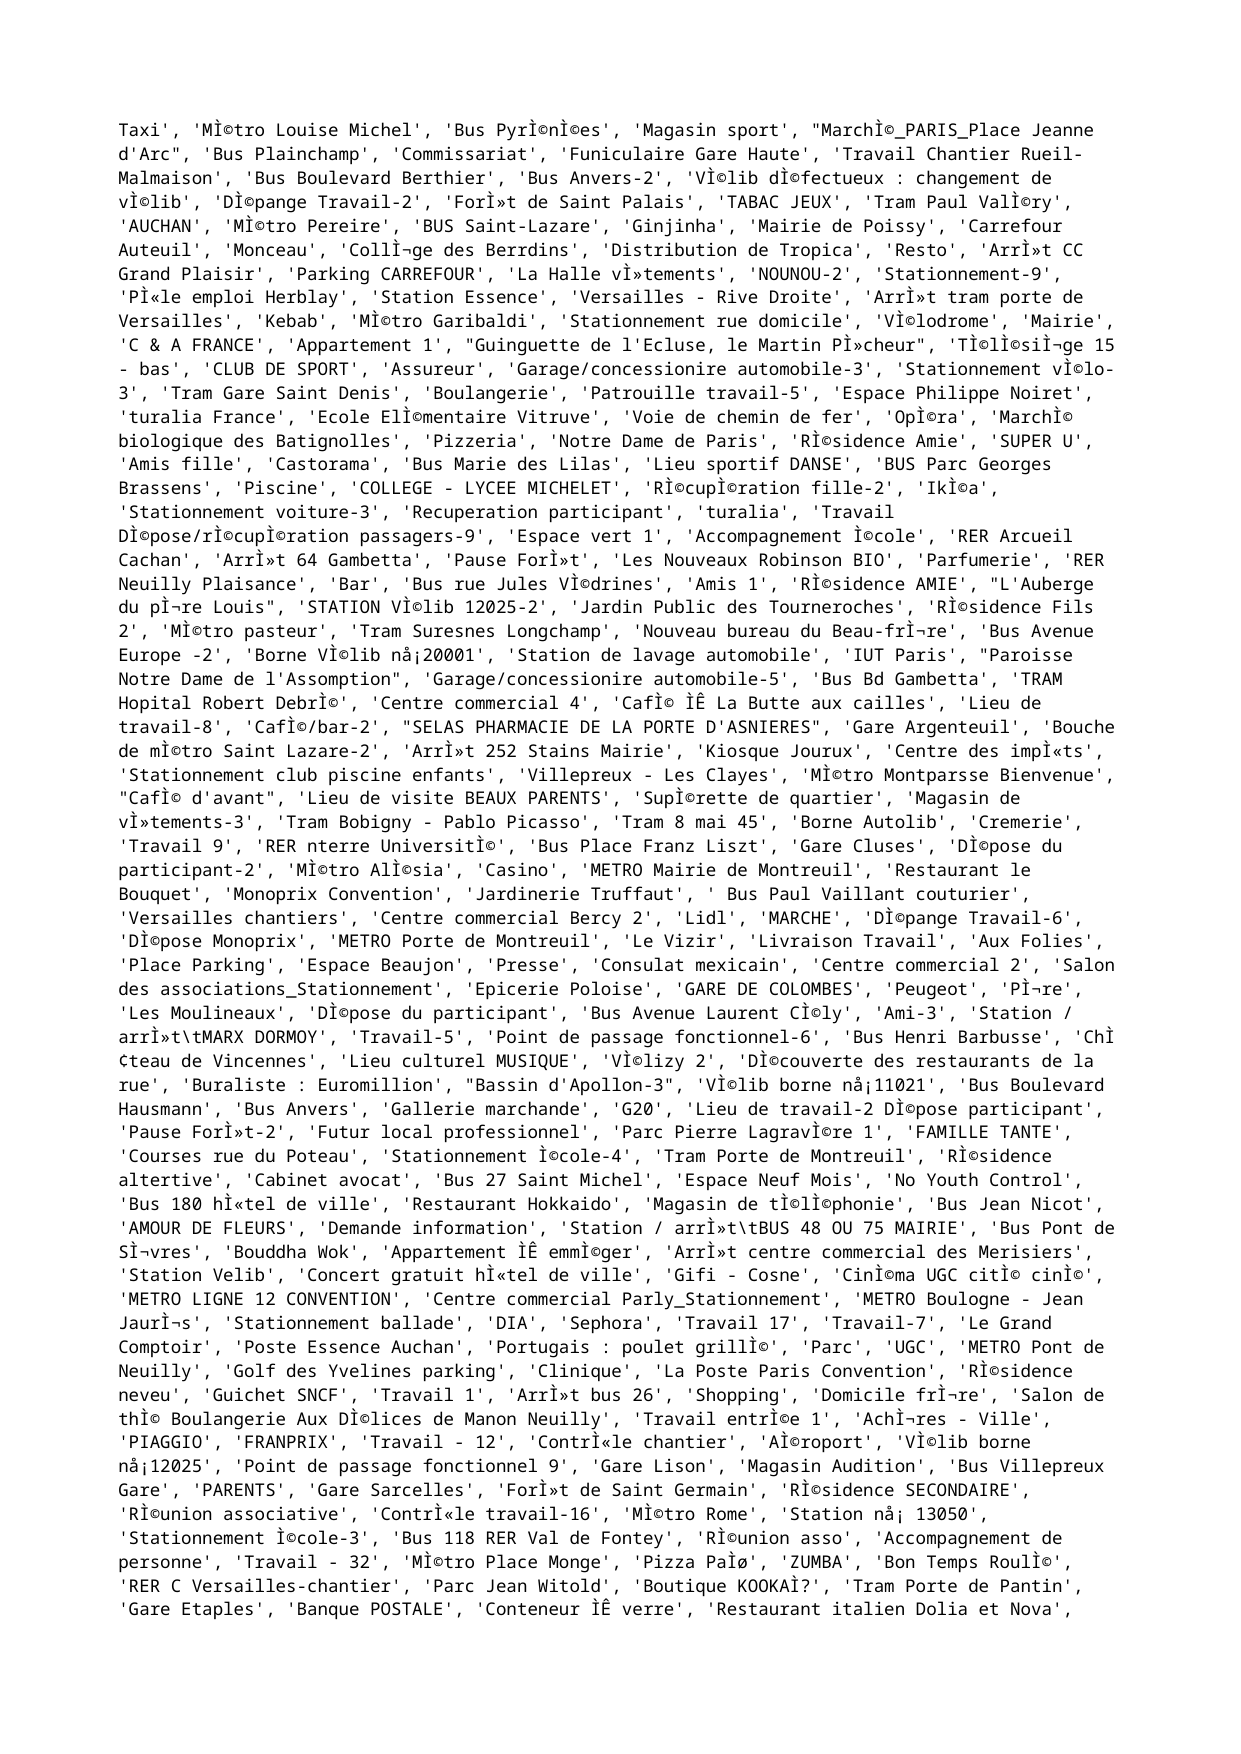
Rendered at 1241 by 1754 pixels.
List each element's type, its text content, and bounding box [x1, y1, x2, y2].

text Taxi', 'MÌ©tro Louise Michel', 'Bus PyrÌ©nÌ©es', 'Magasin sport', "MarchÌ©_PARIS_Place Jeanne d'Arc", 'Bus Plainchamp', 'Commissariat', 'Funiculaire Gare Haute', 'Travail Chantier Rueil-Malmaison', 'Bus Boulevard Berthier', 'Bus Anvers-2', 'VÌ©lib dÌ©fectueux : changement de vÌ©lib', 'DÌ©pange Travail-2', 'ForÌ»t de Saint Palais', 'TABAC JEUX', 'Tram Paul ValÌ©ry', 'AUCHAN', 'MÌ©tro Pereire', 'BUS Saint-Lazare', 'Ginjinha', 'Mairie de Poissy', 'Carrefour Auteuil', 'Monceau', 'CollÌ¬ge des Berrdins', 'Distribution de Tropica', 'Resto', 'ArrÌ»t CC Grand Plaisir', 'Parking CARREFOUR', 'La Halle vÌ»tements', 'NOUNOU-2', 'Stationnement-9', 'PÌ«le emploi Herblay', 'Station Essence', 'Versailles - Rive Droite', 'ArrÌ»t tram porte de Versailles', 'Kebab', 'MÌ©tro Garibaldi', 'Stationnement rue domicile', 'VÌ©lodrome', 'Mairie', 'C & A FRANCE', 'Appartement 1', "Guinguette de l'Ecluse, le Martin PÌ»cheur", 'TÌ©lÌ©siÌ¬ge 15 - bas', 'CLUB DE SPORT', 'Assureur', 'Garage/concessionire automobile-3', 'Stationnement vÌ©lo-3', 'Tram Gare Saint Denis', 'Boulangerie', 'Patrouille travail-5', 'Espace Philippe Noiret', 'turalia France', 'Ecole ElÌ©mentaire Vitruve', 'Voie de chemin de fer', 'OpÌ©ra', 'MarchÌ© biologique des Batignolles', 'Pizzeria', 'Notre Dame de Paris', 'RÌ©sidence Amie', 'SUPER U', 'Amis fille', 'Castorama', 'Bus Marie des Lilas', 'Lieu sportif DANSE', 'BUS Parc Georges Brassens', 'Piscine', 'COLLEGE - LYCEE MICHELET', 'RÌ©cupÌ©ration fille-2', 'IkÌ©a', 'Stationnement voiture-3', 'Recuperation participant', 'turalia', 'Travail DÌ©pose/rÌ©cupÌ©ration passagers-9', 'Espace vert 1', 'Accompagnement Ì©cole', 'RER Arcueil Cachan', 'ArrÌ»t 64 Gambetta', 'Pause ForÌ»t', 'Les Nouveaux Robinson BIO', 'Parfumerie', 'RER Neuilly Plaisance', 'Bar', 'Bus rue Jules VÌ©drines', 'Amis 1', 'RÌ©sidence AMIE', "L'Auberge du pÌ¬re Louis", 'STATION VÌ©lib 12025-2', 'Jardin Public des Tourneroches', 'RÌ©sidence Fils 2', 'MÌ©tro pasteur', 'Tram Suresnes Longchamp', 'Nouveau bureau du Beau-frÌ¬re', 'Bus Avenue Europe -2', 'Borne VÌ©lib nå¡20001', 'Station de lavage automobile', 'IUT Paris', "Paroisse Notre Dame de l'Assomption", 'Garage/concessionire automobile-5', 'Bus Bd Gambetta', 'TRAM Hopital Robert DebrÌ©', 'Centre commercial 4', 'CafÌ© ÌÊ La Butte aux cailles', 'Lieu de travail-8', 'CafÌ©/bar-2', "SELAS PHARMACIE DE LA PORTE D'ASNIERES", 'Gare Argenteuil', 'Bouche de mÌ©tro Saint Lazare-2', 'ArrÌ»t 252 Stains Mairie', 'Kiosque Jourux', 'Centre des impÌ«ts', 'Stationnement club piscine enfants', 'Villepreux - Les Clayes', 'MÌ©tro Montparsse Bienvenue', "CafÌ© d'avant", 'Lieu de visite BEAUX PARENTS', 'SupÌ©rette de quartier', 'Magasin de vÌ»tements-3', 'Tram Bobigny - Pablo Picasso', 'Tram 8 mai 45', 'Borne Autolib', 'Cremerie', 'Travail 9', 'RER nterre UniversitÌ©', 'Bus Place Franz Liszt', 'Gare Cluses', 'DÌ©pose du participant-2', 'MÌ©tro AlÌ©sia', 'Casino', 'METRO Mairie de Montreuil', 'Restaurant le Bouquet', 'Monoprix Convention', 'Jardinerie Truffaut', ' Bus Paul Vaillant couturier', 'Versailles chantiers', 'Centre commercial Bercy 2', 'Lidl', 'MARCHE', 'DÌ©pange Travail-6', 'DÌ©pose Monoprix', 'METRO Porte de Montreuil', 'Le Vizir', 'Livraison Travail', 'Aux Folies', 'Place Parking', 'Espace Beaujon', 'Presse', 'Consulat mexicain', 'Centre commercial 2', 'Salon des associations_Stationnement', 'Epicerie Poloise', 'GARE DE COLOMBES', 'Peugeot', 'PÌ¬re', 'Les Moulineaux', 'DÌ©pose du participant', 'Bus Avenue Laurent CÌ©ly', 'Ami-3', 'Station / arrÌ»t\tMARX DORMOY', 'Travail-5', 'Point de passage fonctionnel-6', 'Bus Henri Barbusse', 'ChÌ¢teau de Vincennes', 'Lieu culturel MUSIQUE', 'VÌ©lizy 2', 'DÌ©couverte des restaurants de la rue', 'Buraliste : Euromillion', "Bassin d'Apollon-3", 'VÌ©lib borne nå¡11021', 'Bus Boulevard Hausmann', 'Bus Anvers', 'Gallerie marchande', 'G20', 'Lieu de travail-2 DÌ©pose participant', 'Pause ForÌ»t-2', 'Futur local professionnel', 'Parc Pierre LagravÌ©re 1', 'FAMILLE TANTE', 'Courses rue du Poteau', 'Stationnement Ì©cole-4', 'Tram Porte de Montreuil', 'RÌ©sidence altertive', 'Cabinet avocat', 'Bus 27 Saint Michel', 'Espace Neuf Mois', 'No Youth Control', 'Bus 180 hÌ«tel de ville', 'Restaurant Hokkaido', 'Magasin de tÌ©lÌ©phonie', 'Bus Jean Nicot', 'AMOUR DE FLEURS', 'Demande information', 'Station / arrÌ»t\tBUS 48 OU 75 MAIRIE', 'Bus Pont de SÌ¬vres', 'Bouddha Wok', 'Appartement ÌÊ emmÌ©ger', 'ArrÌ»t centre commercial des Merisiers', 'Station Velib', 'Concert gratuit hÌ«tel de ville', 'Gifi - Cosne', 'CinÌ©ma UGC citÌ© cinÌ©', 'METRO LIGNE 12 CONVENTION', 'Centre commercial Parly_Stationnement', 'METRO Boulogne - Jean JaurÌ¬s', 'Stationnement ballade', 'DIA', 'Sephora', 'Travail 17', 'Travail-7', 'Le Grand Comptoir', 'Poste Essence Auchan', 'Portugais : poulet grillÌ©', 'Parc', 'UGC', 'METRO Pont de Neuilly', 'Golf des Yvelines parking', 'Clinique', 'La Poste Paris Convention', 'RÌ©sidence neveu', 'Guichet SNCF', 'Travail 1', 'ArrÌ»t bus 26', 'Shopping', 'Domicile frÌ¬re', 'Salon de thÌ© Boulangerie Aux DÌ©lices de Manon Neuilly', 'Travail entrÌ©e 1', 'AchÌ¬res - Ville', 'PIAGGIO', 'FRANPRIX', 'Travail - 12', 'ContrÌ«le chantier', 'AÌ©roport', 'VÌ©lib borne nå¡12025', 'Point de passage fonctionnel 9', 'Gare Lison', 'Magasin Audition', 'Bus Villepreux Gare', 'PARENTS', 'Gare Sarcelles', 'ForÌ»t de Saint Germain', 'RÌ©sidence SECONDAIRE', 'RÌ©union associative', 'ContrÌ«le travail-16', 'MÌ©tro Rome', 'Station nå¡ 13050', 'Stationnement Ì©cole-3', 'Bus 118 RER Val de Fontey', 'RÌ©union asso', 'Accompagnement de personne', 'Travail - 32', 'MÌ©tro Place Monge', 'Pizza PaÌø', 'ZUMBA', 'Bon Temps RoulÌ©', 'RER C Versailles-chantier', 'Parc Jean Witold', 'Boutique KOOKAÌ?', 'Tram Porte de Pantin', 'Gare Etaples', 'Banque POSTALE', 'Conteneur ÌÊ verre', 'Restaurant italien Dolia et Nova', [118, 118, 1122, 1621]
